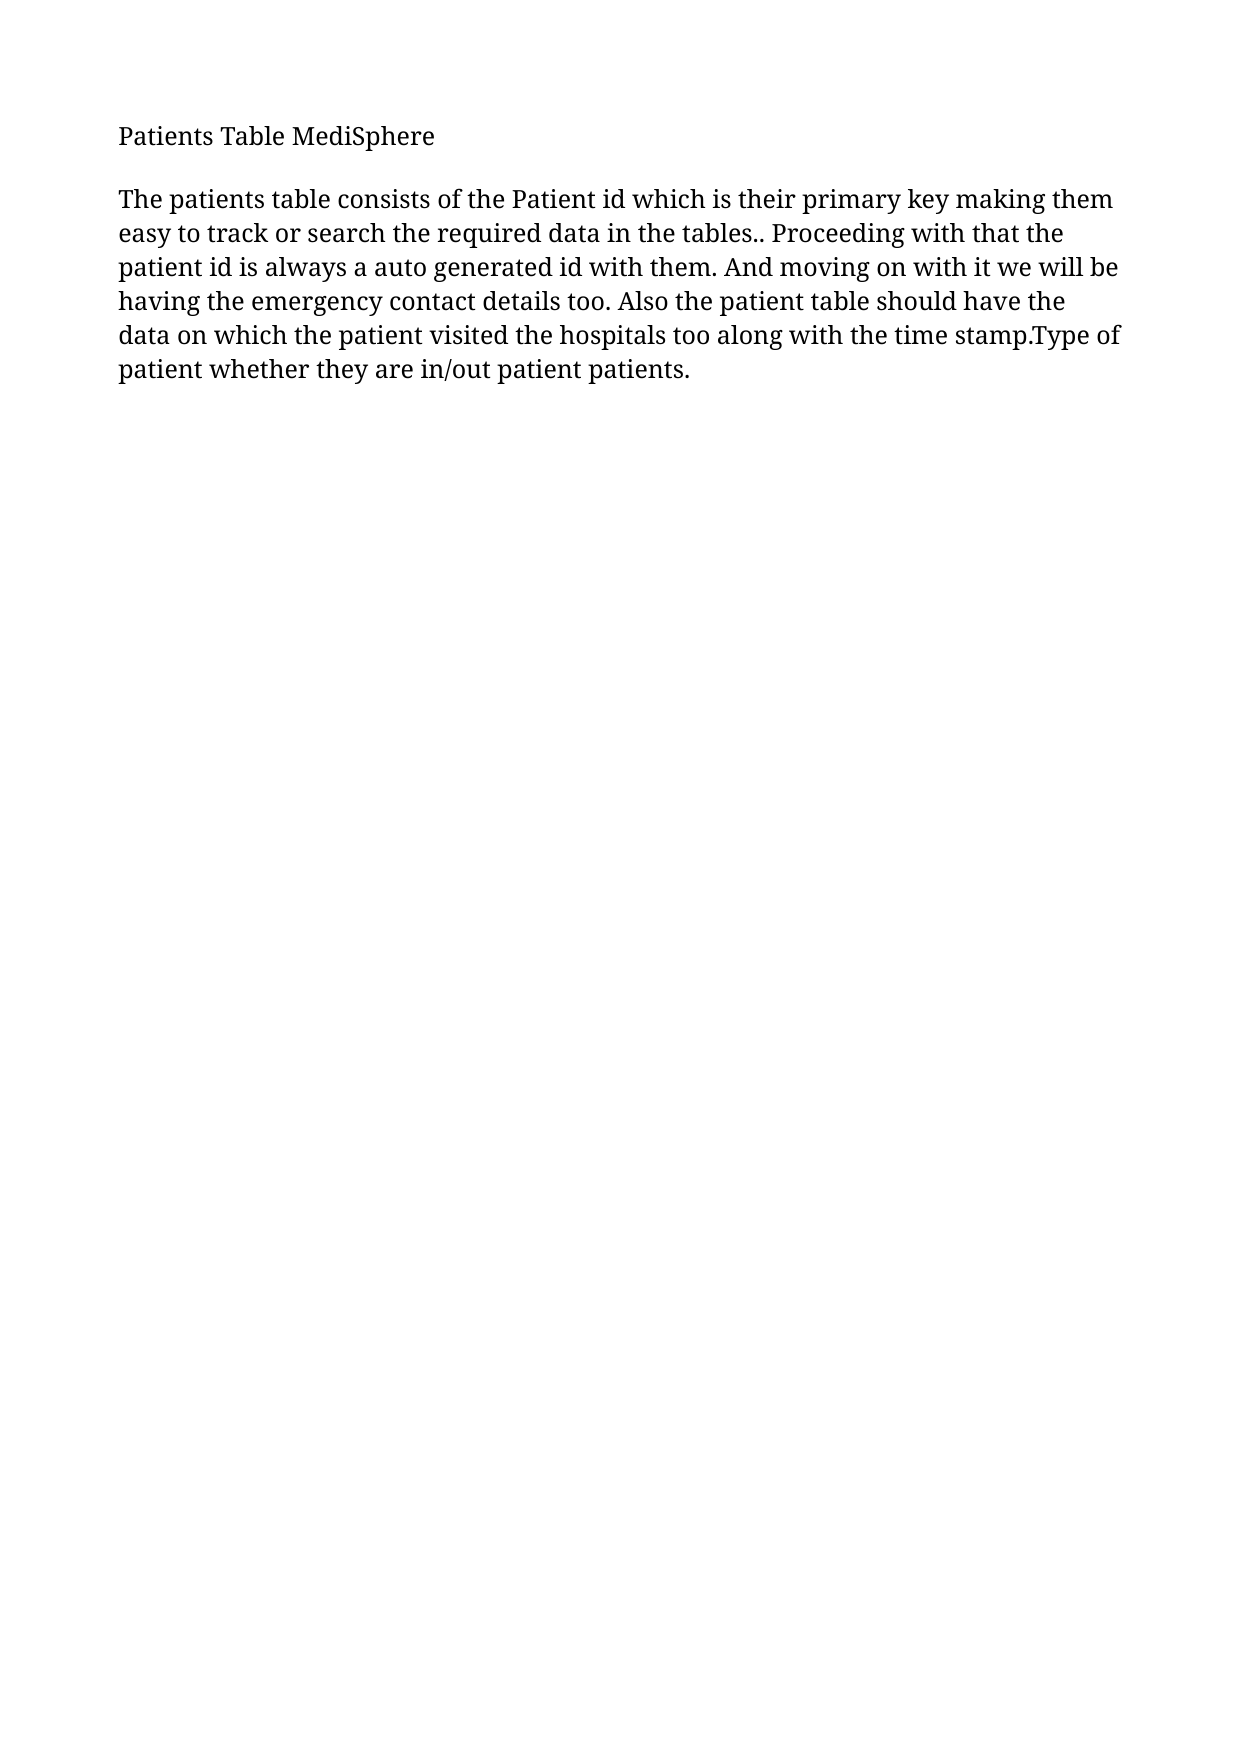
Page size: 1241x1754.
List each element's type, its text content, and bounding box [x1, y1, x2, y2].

text The patients table consists of the Patient id which is their primary key making them easy to track or search the required data in the tables.. Proceeding with that the patient id is always a auto generated id with them. And moving on with it we will be having the emergency contact details too. Also the patient table should have the data on which the patient visited the hospitals too along with the time stamp.Type of patient whether they are in/out patient patients. [118, 182, 1122, 386]
